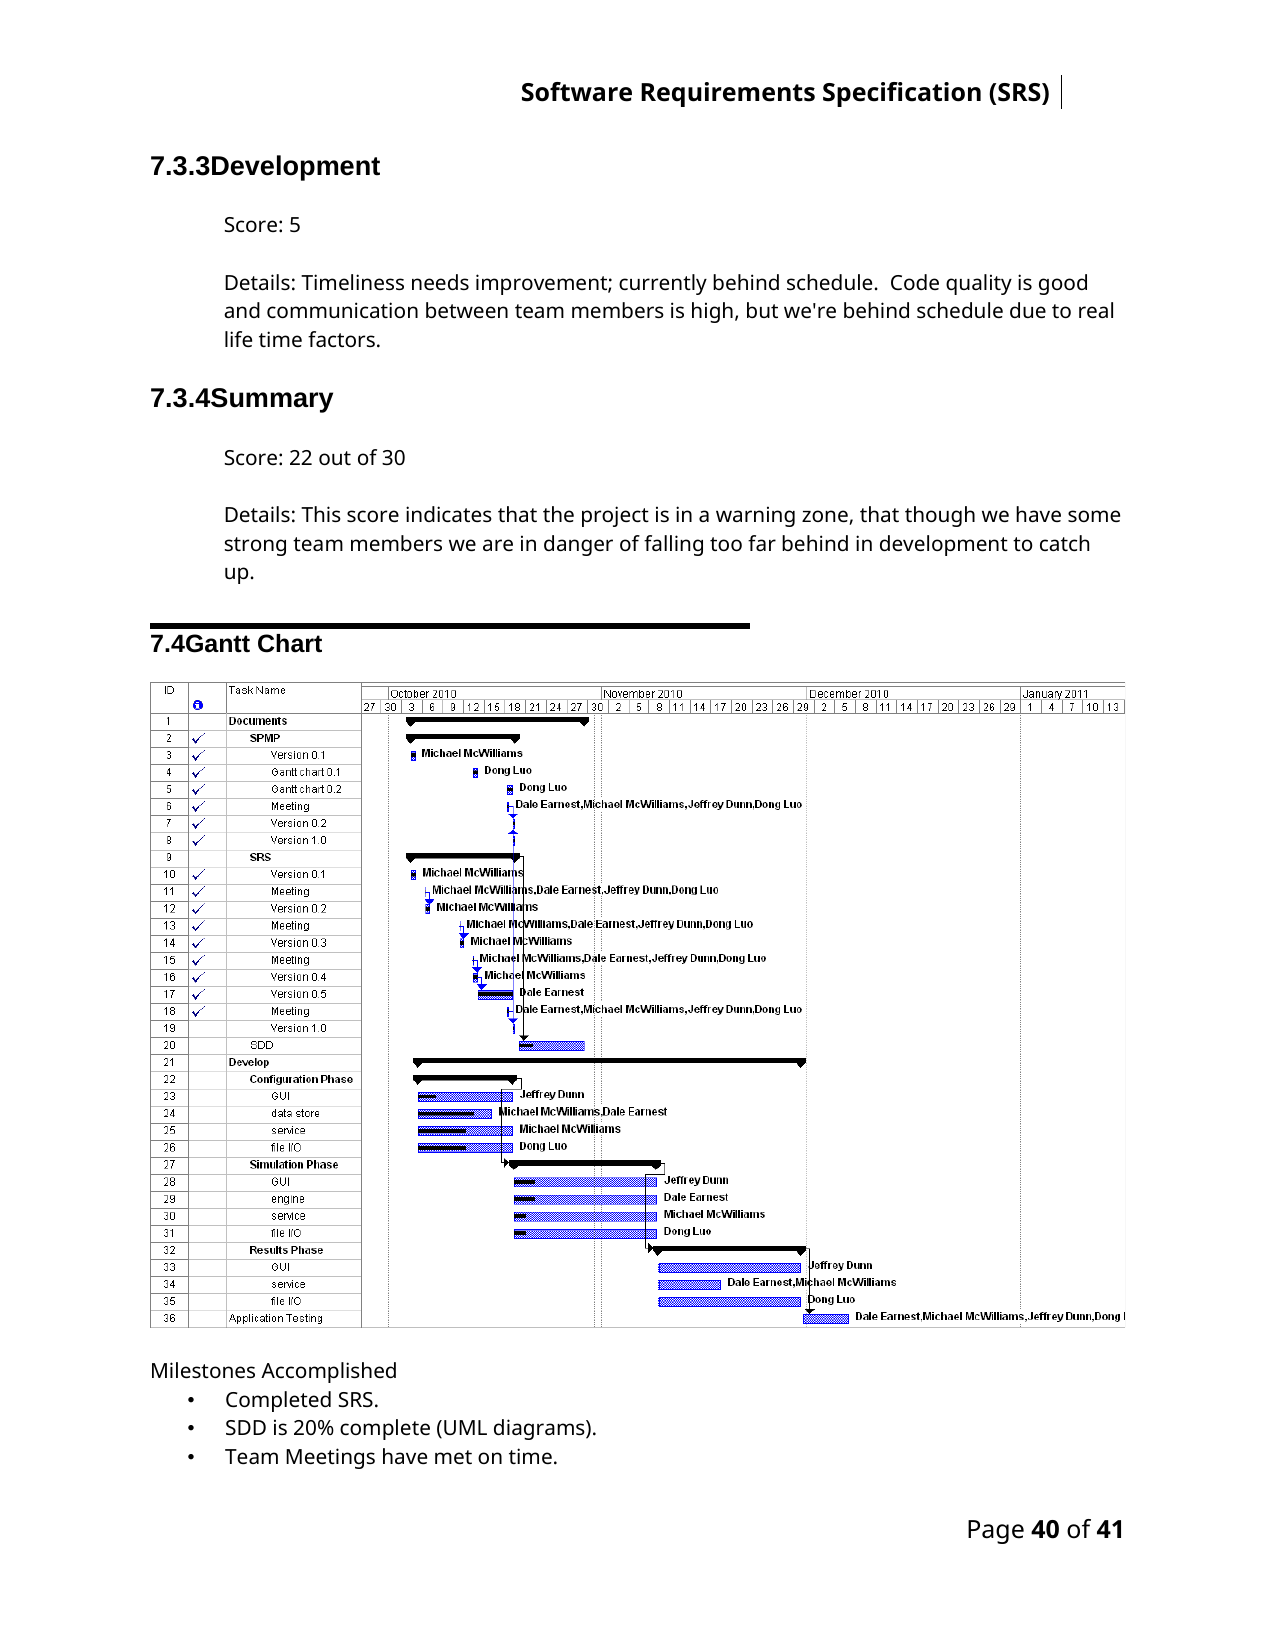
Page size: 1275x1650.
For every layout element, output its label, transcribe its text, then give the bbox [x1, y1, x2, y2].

text Score: 22 out of 30 [223, 443, 1125, 471]
text Milestones Accomplished [150, 1356, 1125, 1385]
subtitle Gantt Chart [150, 629, 750, 657]
subtitle Summary [150, 382, 1125, 414]
picture [150, 682, 1125, 1328]
list SDD is 20% complete (UML diagrams). [187, 1413, 1125, 1442]
list Completed SRS. [187, 1385, 1125, 1413]
subtitle Development [150, 150, 1125, 181]
text Details: Timeliness needs improvement; currently behind schedule. Code quality is good and communication between team members is high, but we're behind schedule due to real life time factors. [223, 268, 1125, 353]
list Team Meetings have met on time. [187, 1442, 1125, 1470]
text Details: This score indicates that the project is in a warning zone, that though we have some strong team members we are in danger of falling too far behind in development to catch up. [223, 501, 1125, 586]
text Score: 5 [223, 210, 1125, 239]
